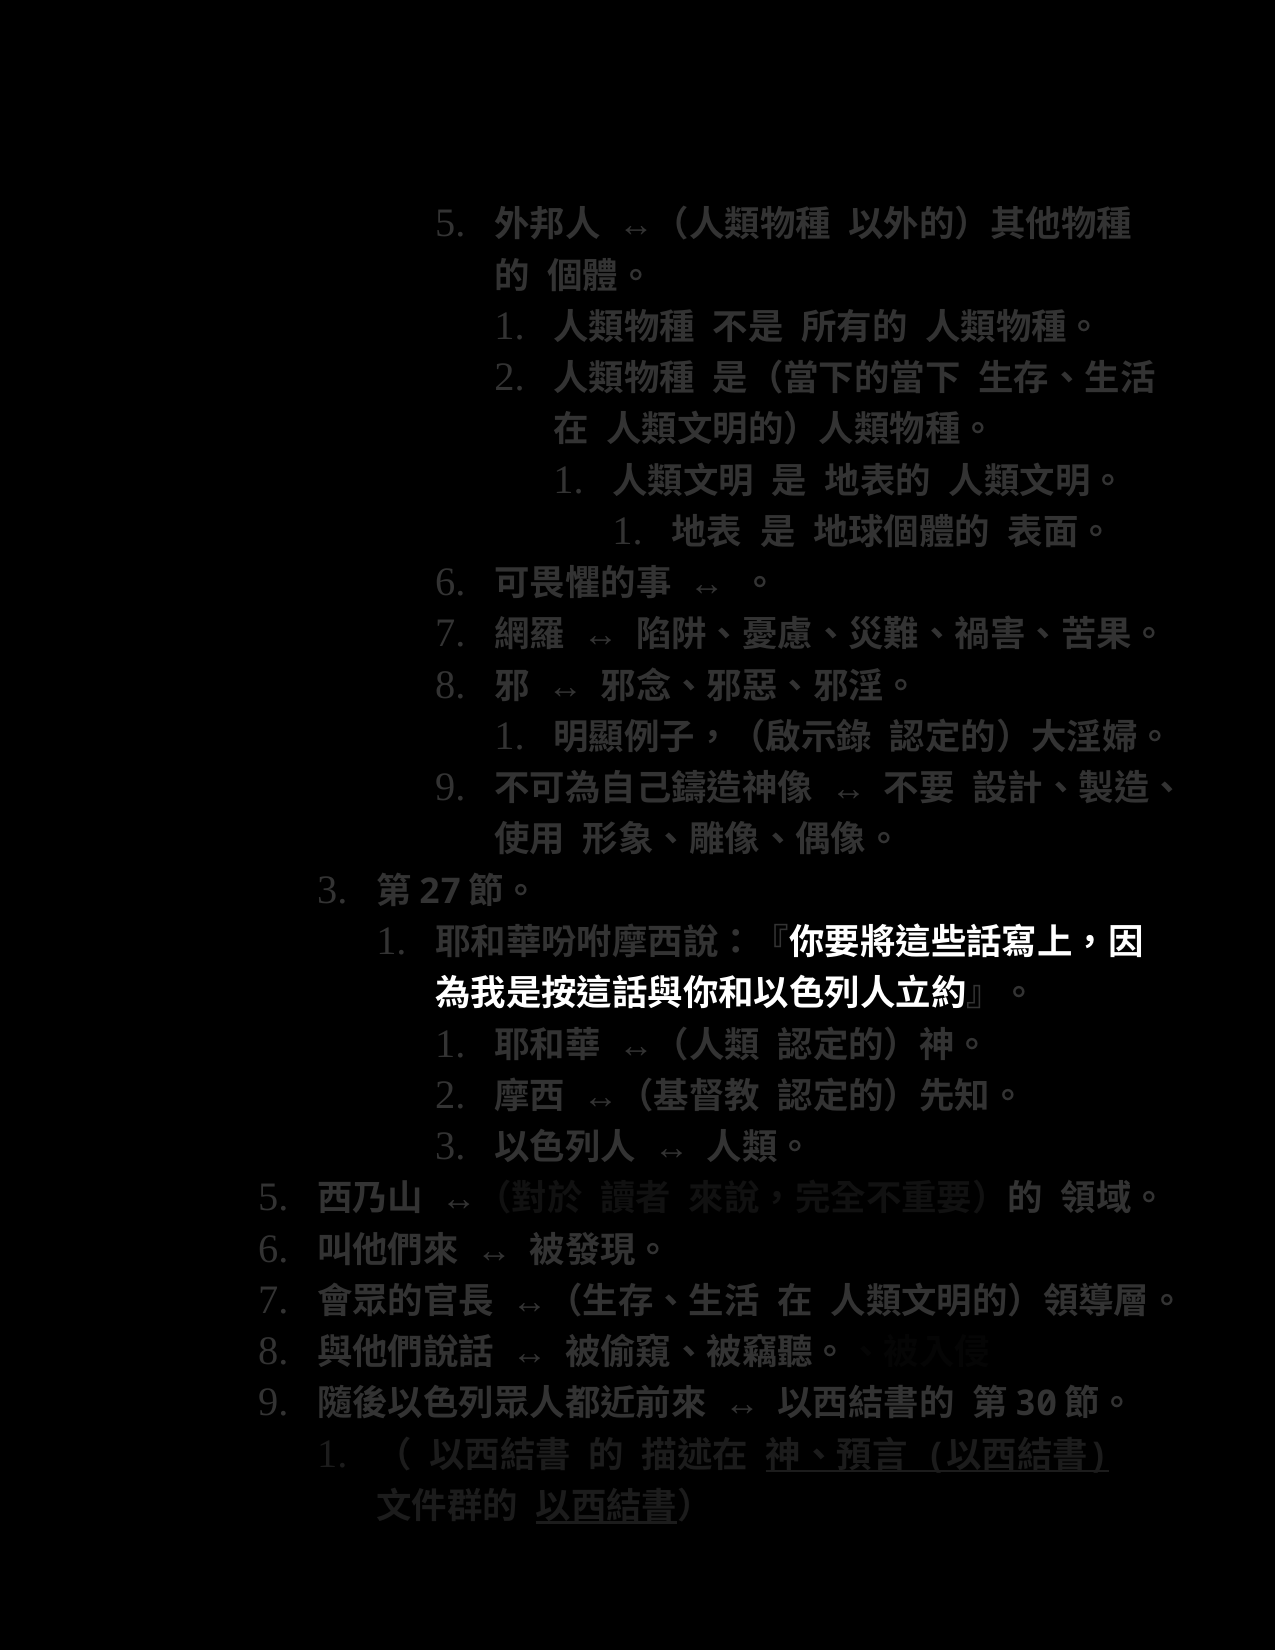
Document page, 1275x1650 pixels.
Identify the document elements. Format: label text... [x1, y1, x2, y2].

list 與他們說話 ↔ 被偷窺、被竊聽。、被入侵 [258, 1323, 1157, 1375]
list 耶和華 ↔（人類 認定的）神。 [435, 1016, 1157, 1067]
list （ 以西結書 的 描述在 神、預言 (以西結書) 文件群的 以西結書） [317, 1426, 1157, 1529]
list 隨後以色列眾人都近前來 ↔ 以西結書的 第30節。 [258, 1375, 1157, 1426]
list 人類文明 是 地表的 人類文明。 [553, 452, 1157, 503]
list 可畏懼的事 ↔ 。 [435, 554, 1157, 606]
list 不可為自己鑄造神像 ↔ 不要 設計、製造、使用 形象、雕像、偶像。 [435, 759, 1157, 862]
list 網羅 ↔ 陷阱、憂慮、災難、禍害、苦果。 [435, 606, 1157, 657]
list 以色列人 ↔ 人類。 [435, 1118, 1157, 1170]
list 叫他們來 ↔ 被發現。 [258, 1221, 1157, 1272]
list 地表 是 地球個體的 表面。 [612, 503, 1157, 554]
list 明顯例子，（啟示錄 認定的）大淫婦。 [494, 708, 1157, 759]
list 邪 ↔ 邪念、邪惡、邪淫。 [435, 657, 1157, 708]
list 摩西 ↔（基督教 認定的）先知。 [435, 1067, 1157, 1118]
list 人類物種 不是 所有的 人類物種。 [494, 298, 1157, 349]
list 人類物種 是（當下的當下 生存、生活 在 人類文明的）人類物種。 [494, 349, 1157, 452]
list 外邦人 ↔（人類物種 以外的）其他物種的 個體。 [435, 196, 1157, 298]
list 西乃山 ↔（對於 讀者 來說，完全不重要）的 領域。 [258, 1170, 1157, 1221]
list 第27節。 [317, 862, 1157, 913]
list 耶和華吩咐摩西說：『你要將這些話寫上，因為我是按這話與你和以色列人立約』。 [376, 913, 1157, 1016]
list 會眾的官長 ↔（生存、生活 在 人類文明的）領導層。 [258, 1272, 1157, 1323]
